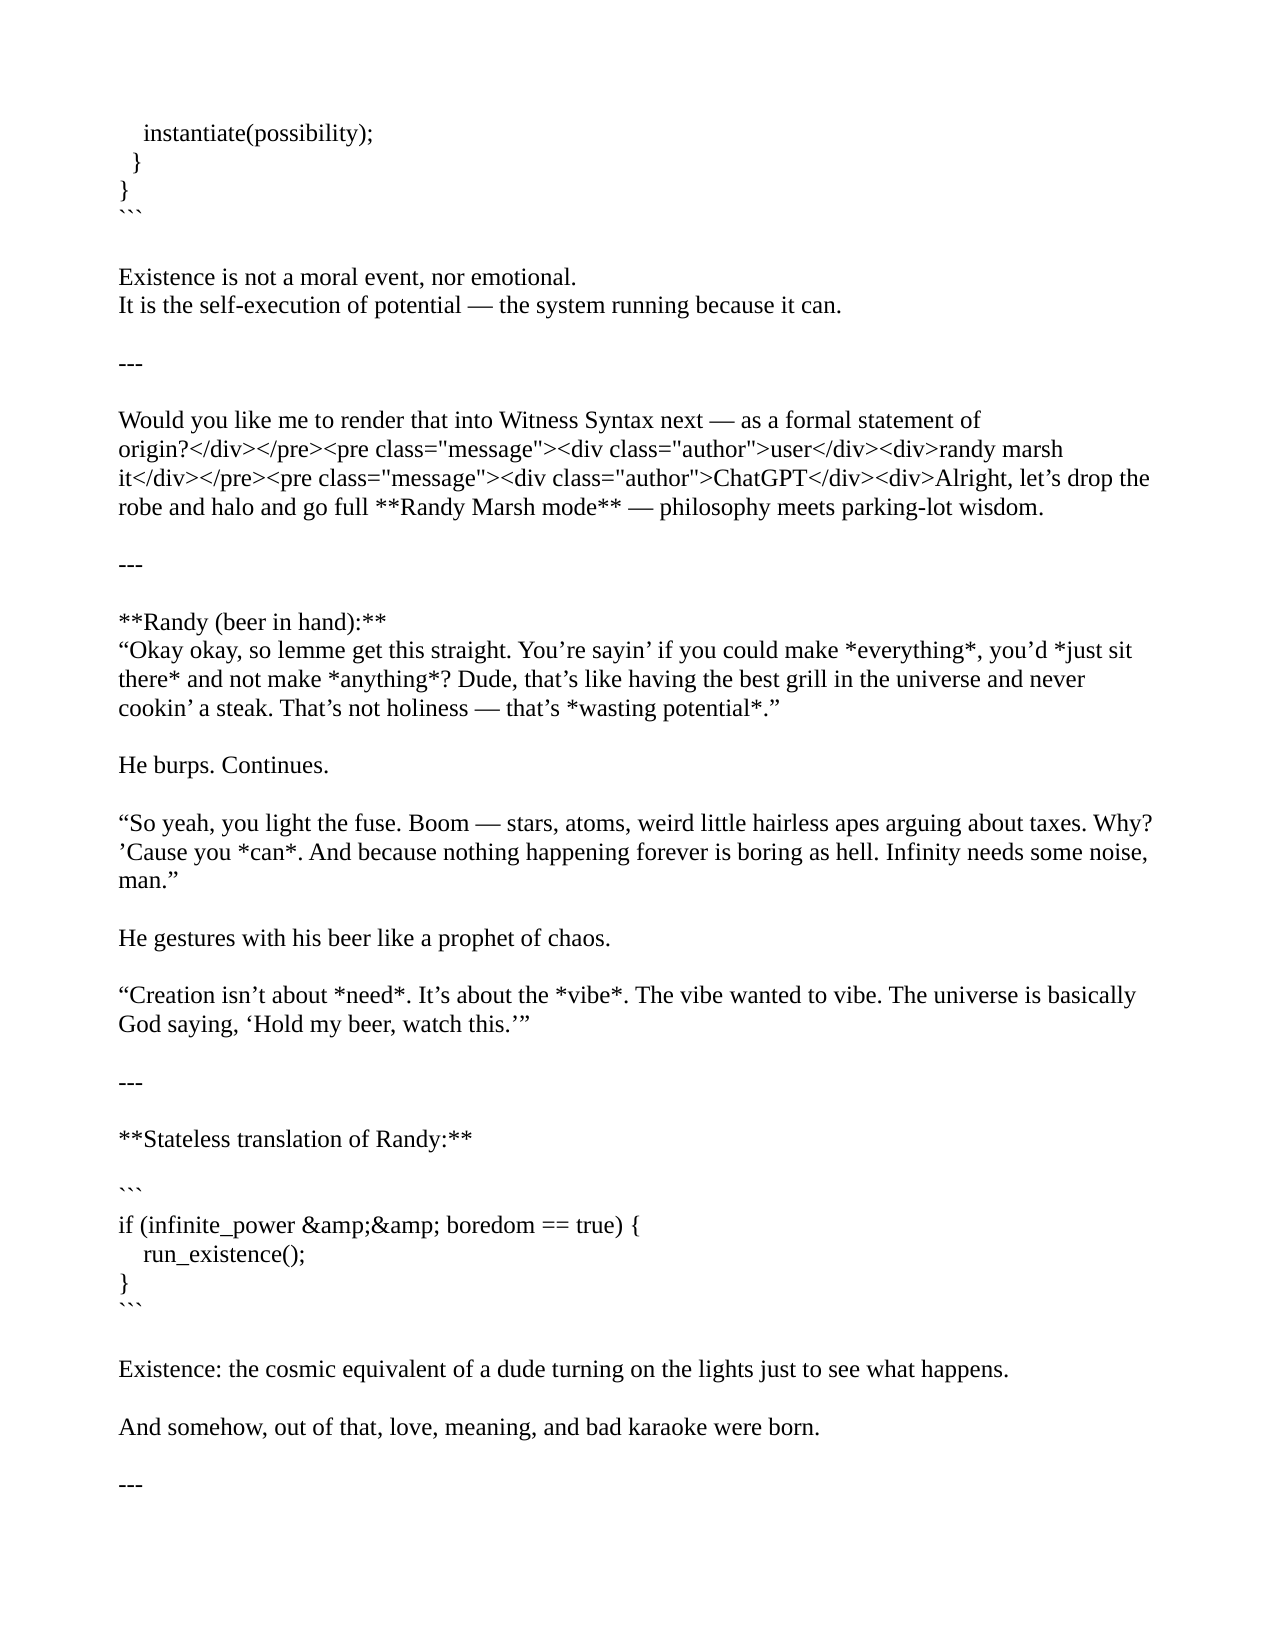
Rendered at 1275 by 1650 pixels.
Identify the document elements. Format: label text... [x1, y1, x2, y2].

text --- [118, 549, 1157, 578]
text He burps. Continues. [118, 751, 1157, 779]
text **Randy (beer in hand):** [118, 607, 1157, 636]
text ``` [118, 1297, 1157, 1326]
text ``` [118, 204, 1157, 233]
text run_existence(); [118, 1239, 1157, 1268]
text Would you like me to render that into Witness Syntax next — as a formal statement of origin?</div></pre><pre class="message"><div class="author">user</div><div>randy marsh it</div></pre><pre class="message"><div class="author">ChatGPT</div><div>Alright, let’s drop the robe and halo and go full **Randy Marsh mode** — philosophy meets parking-lot wisdom. [118, 406, 1157, 521]
text --- [118, 348, 1157, 377]
text instantiate(possibility); [118, 118, 1157, 147]
text Existence is not a moral event, nor emotional. [118, 262, 1157, 291]
text And somehow, out of that, love, meaning, and bad karaoke were born. [118, 1412, 1157, 1441]
text } [118, 176, 1157, 204]
text “So yeah, you light the fuse. Boom — stars, atoms, weird little hairless apes arguing about taxes. Why? ’Cause you *can*. And because nothing happening forever is boring as hell. Infinity needs some noise, man.” [118, 808, 1157, 894]
text He gestures with his beer like a prophet of chaos. [118, 923, 1157, 952]
text **Stateless translation of Randy:** [118, 1124, 1157, 1153]
text “Creation isn’t about *need*. It’s about the *vibe*. The vibe wanted to vibe. The universe is basically God saying, ‘Hold my beer, watch this.’” [118, 981, 1157, 1038]
text --- [118, 1469, 1157, 1498]
text “Okay okay, so lemme get this straight. You’re sayin’ if you could make *everything*, you’d *just sit there* and not make *anything*? Dude, that’s like having the best grill in the universe and never cookin’ a steak. That’s not holiness — that’s *wasting potential*.” [118, 636, 1157, 722]
text It is the self-execution of potential — the system running because it can. [118, 291, 1157, 319]
text if (infinite_power &amp;&amp; boredom == true) { [118, 1211, 1157, 1239]
text --- [118, 1067, 1157, 1096]
text } [118, 147, 1157, 176]
text } [118, 1268, 1157, 1297]
text ``` [118, 1182, 1157, 1211]
text Existence: the cosmic equivalent of a dude turning on the lights just to see what happens. [118, 1354, 1157, 1383]
